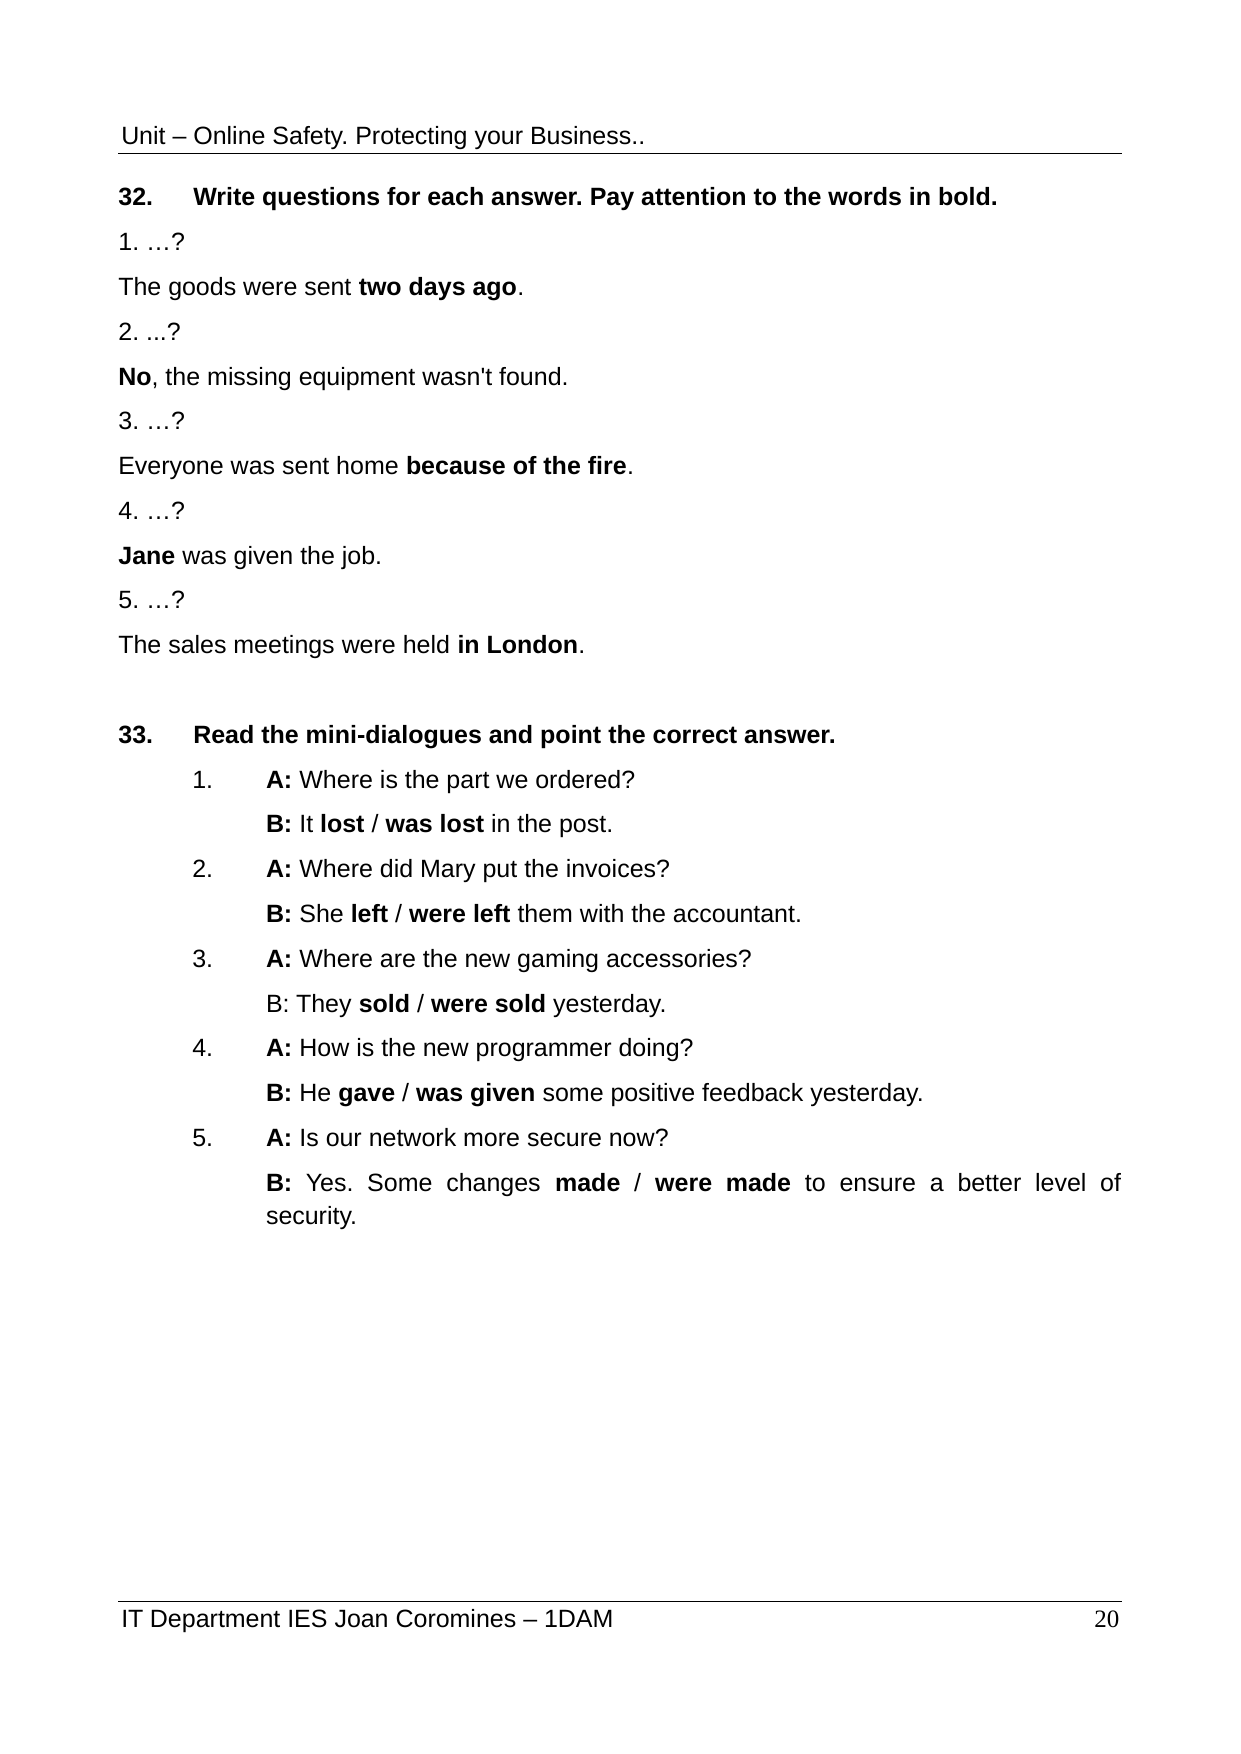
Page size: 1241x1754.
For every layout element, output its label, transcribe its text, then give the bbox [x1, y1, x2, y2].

text 3. …? [118, 406, 1122, 435]
text 1. A: Where is the part we ordered? [192, 764, 1122, 793]
text 5. …? [118, 585, 1122, 614]
text B: It lost / was lost in the post. [266, 809, 1122, 838]
text Jane was given the job. [118, 541, 1122, 569]
text Everyone was sent home because of the fire. [118, 451, 1122, 480]
list Write questions for each answer. Pay attention to the words in bold. [118, 182, 1122, 211]
text B: He gave / was given some positive feedback yesterday. [266, 1078, 1122, 1107]
text No, the missing equipment wasn't found. [118, 361, 1122, 390]
text The sales meetings were held in London. [118, 630, 1122, 659]
text 2. ...? [118, 317, 1122, 345]
list Read the mini-dialogues and point the correct answer. [118, 720, 1122, 748]
text 4. …? [118, 496, 1122, 524]
text 3. A: Where are the new gaming accessories? [192, 944, 1122, 972]
text B: Yes. Some changes made / were made to ensure a better level of security. [266, 1168, 1122, 1229]
text 2. A: Where did Mary put the invoices? [192, 854, 1122, 883]
text The goods were sent two days ago. [118, 272, 1122, 301]
text 4. A: How is the new programmer doing? [192, 1033, 1122, 1062]
text 1. …? [118, 227, 1122, 256]
text B: They sold / were sold yesterday. [266, 988, 1122, 1017]
text 5. A: Is our network more secure now? [192, 1123, 1122, 1152]
text B: She left / were left them with the accountant. [266, 899, 1122, 928]
